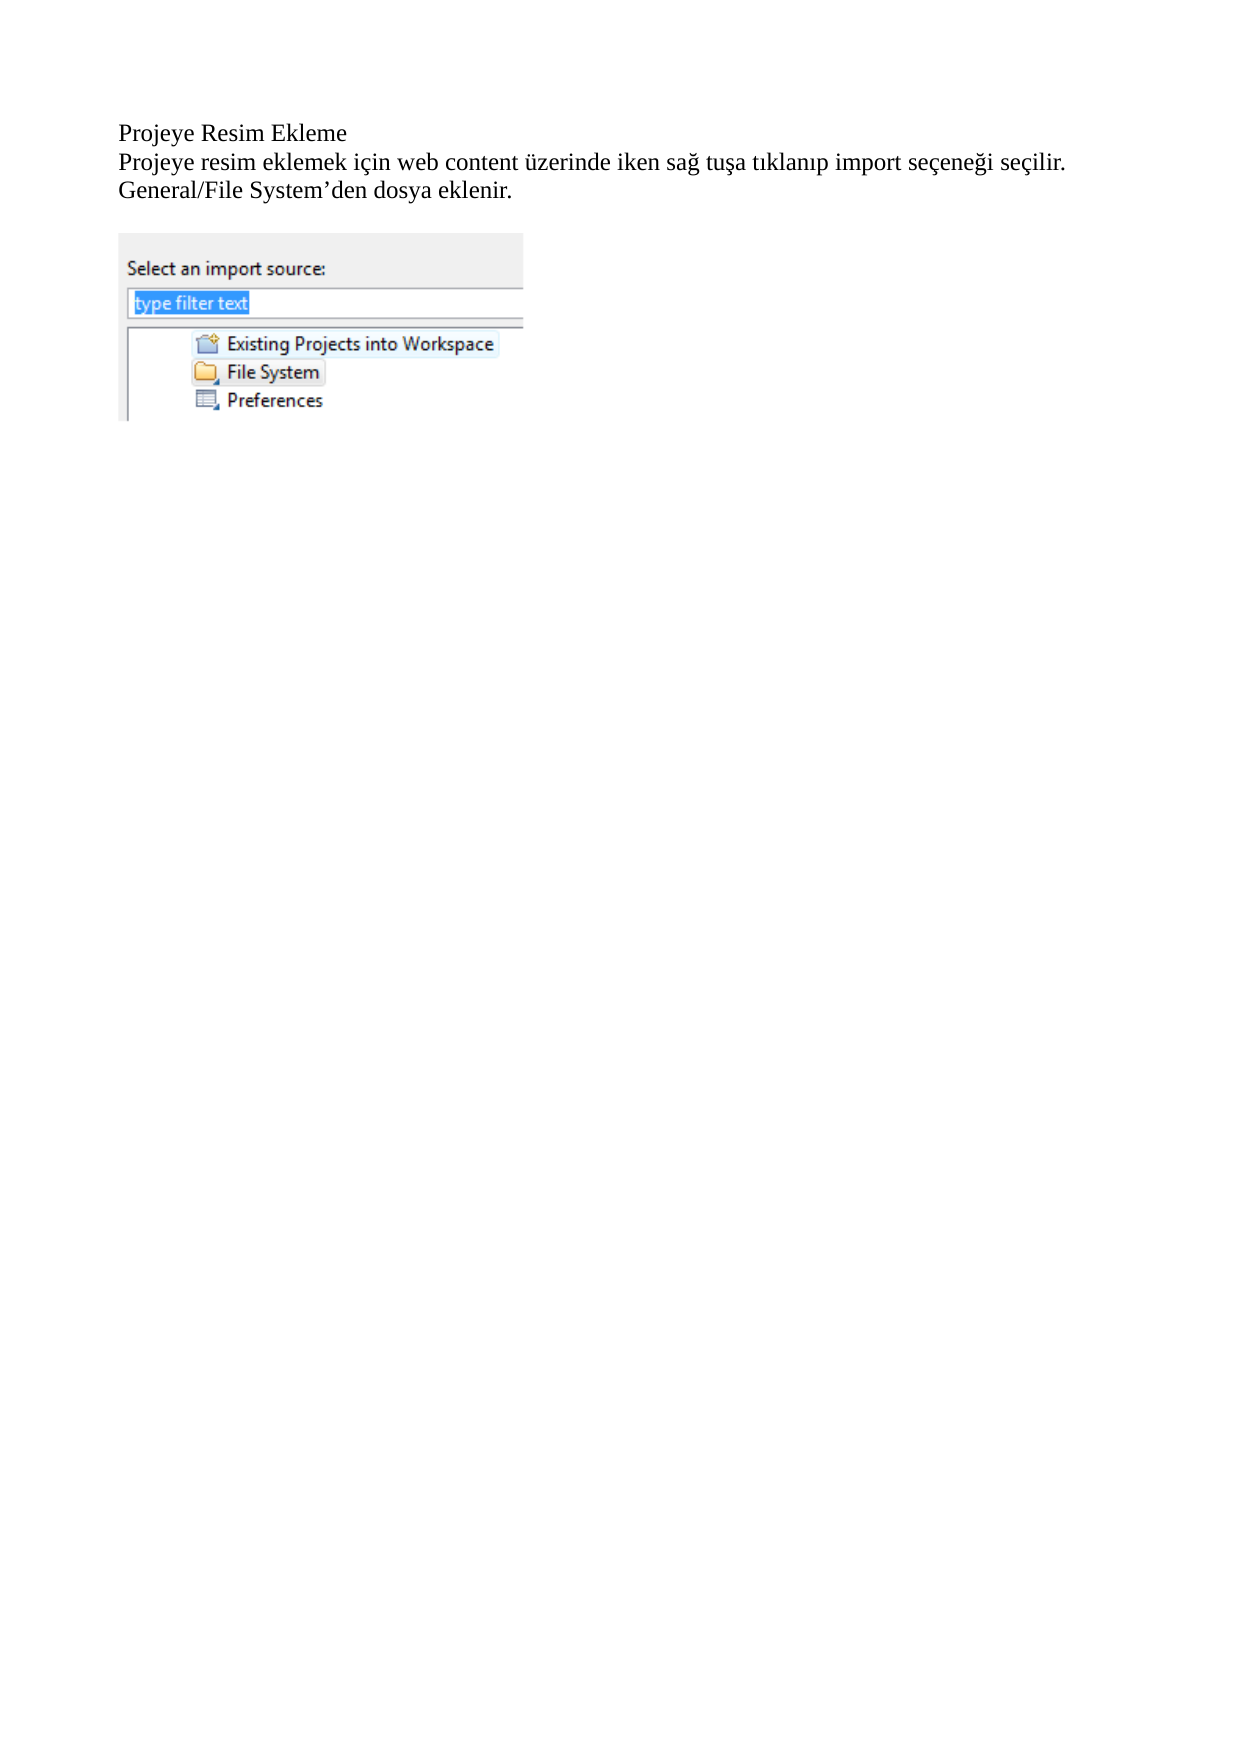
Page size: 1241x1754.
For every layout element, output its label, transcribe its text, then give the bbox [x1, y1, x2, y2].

text Projeye Resim Ekleme [118, 118, 1122, 147]
picture [118, 233, 525, 426]
text Projeye resim eklemek için web content üzerinde iken sağ tuşa tıklanıp import seçeneği seçilir. General/File System’den dosya eklenir. [118, 147, 1122, 204]
